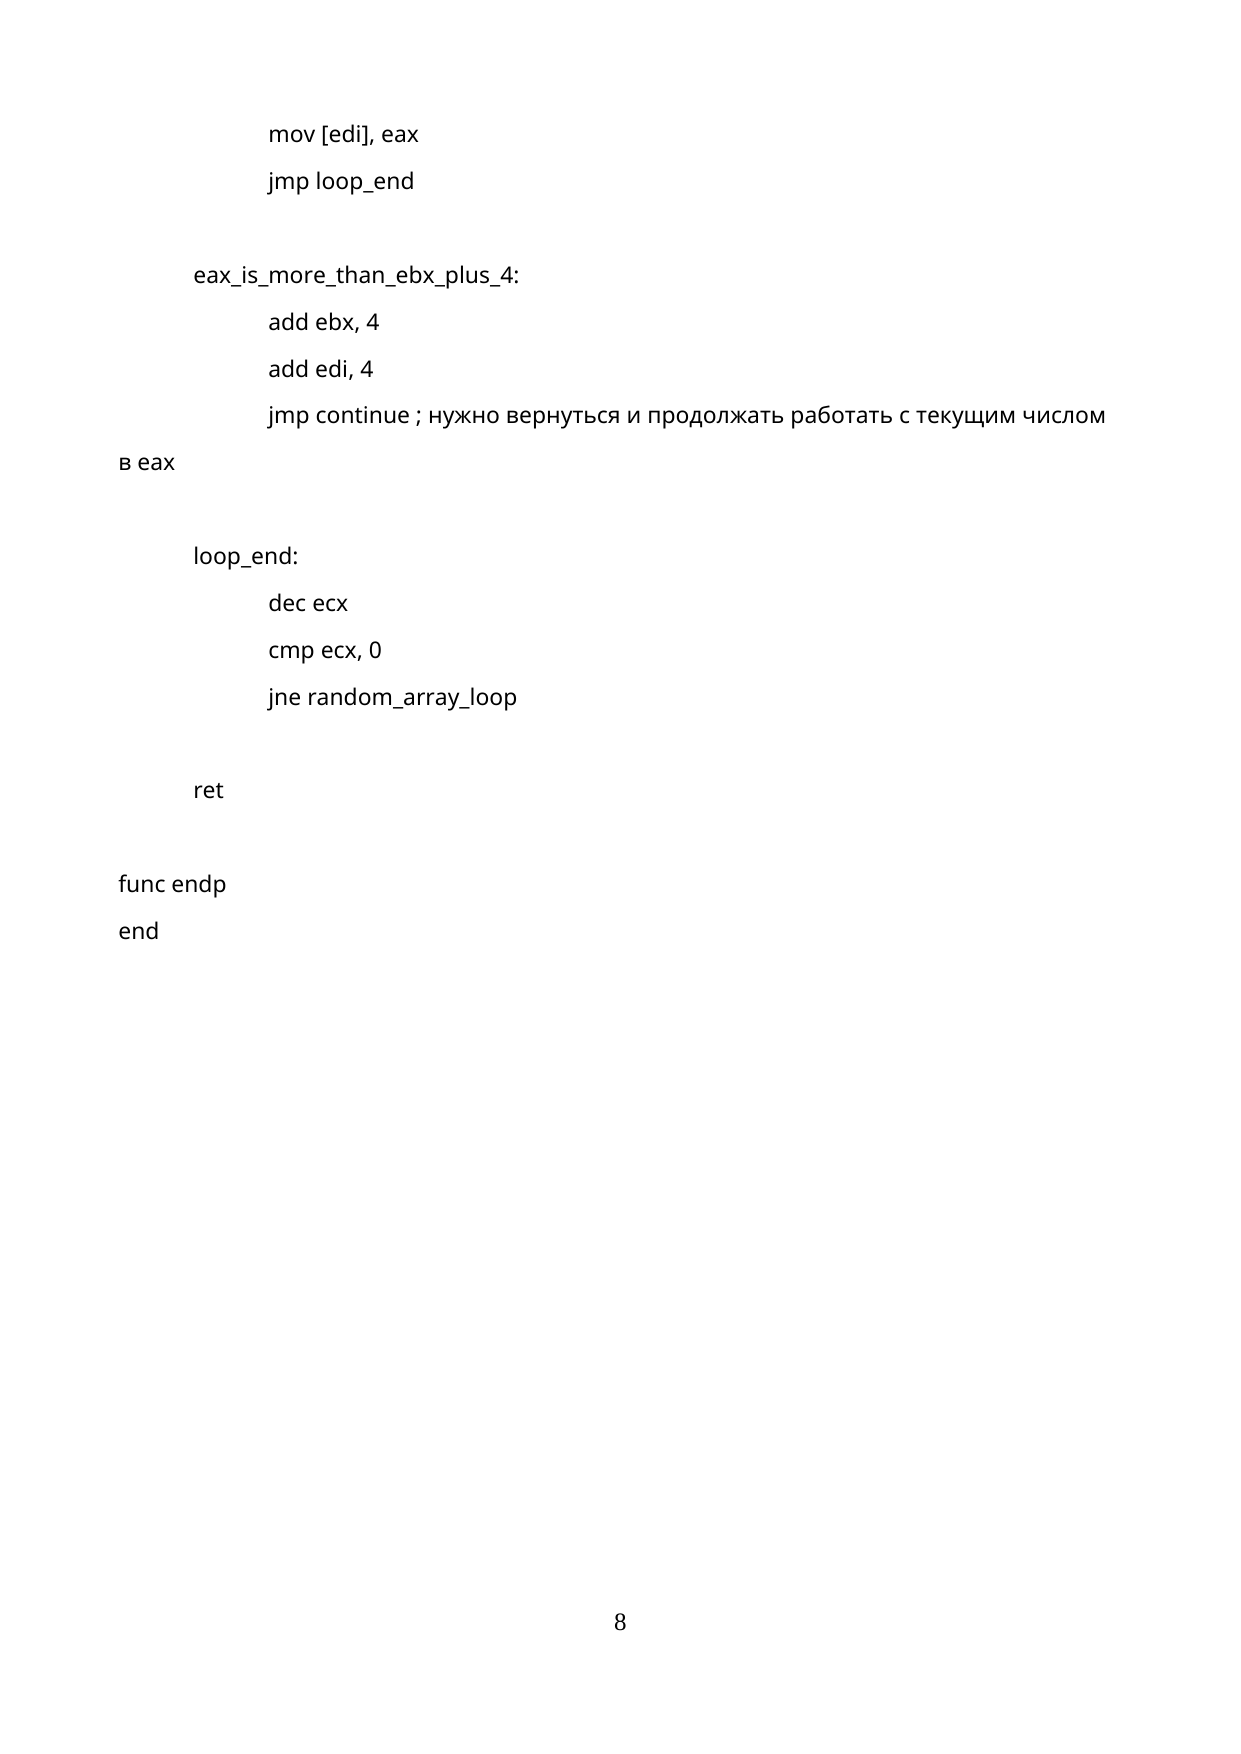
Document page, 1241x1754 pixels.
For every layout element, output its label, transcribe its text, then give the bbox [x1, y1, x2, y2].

text eax_is_more_than_ebx_plus_4: [118, 259, 1122, 290]
text loop_end: [118, 540, 1122, 571]
text jne random_array_loop [118, 681, 1122, 712]
text cmp ecx, 0 [118, 634, 1122, 665]
text ret [118, 774, 1122, 806]
text dec ecx [118, 587, 1122, 618]
text jmp loop_end [118, 165, 1122, 196]
text mov [edi], eax [118, 118, 1122, 149]
text add ebx, 4 [118, 306, 1122, 337]
text end [118, 915, 1122, 946]
text func endp [118, 868, 1122, 899]
text jmp continue ; нужно вернуться и продолжать работать с текущим числом в eax [118, 399, 1122, 477]
text add edi, 4 [118, 352, 1122, 384]
